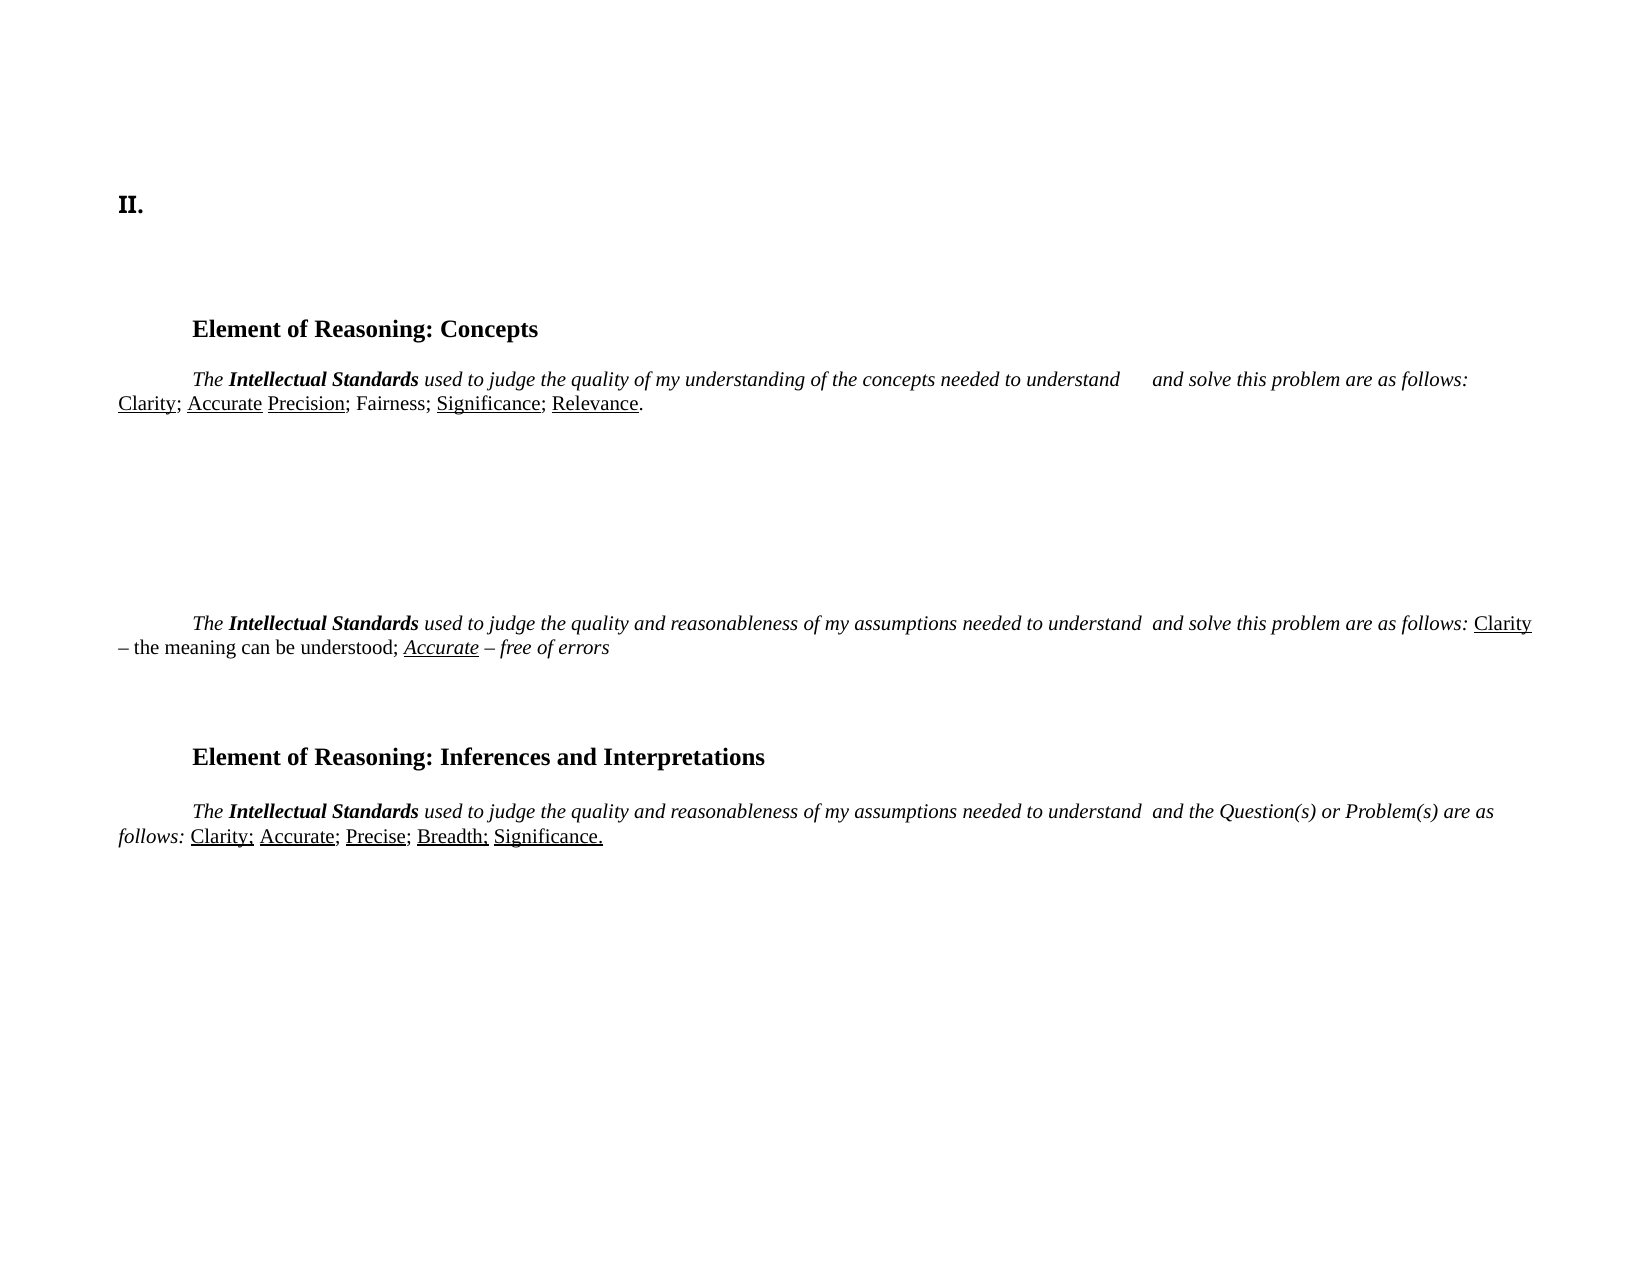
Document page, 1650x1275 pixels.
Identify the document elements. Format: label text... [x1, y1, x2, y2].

text Element of Reasoning: Inferences and Interpretations [118, 742, 1532, 771]
text II. [118, 187, 1532, 244]
text Element of Reasoning: Concepts [118, 314, 1532, 343]
text The Intellectual Standards used to judge the quality and reasonableness of my assumptions needed to understand and solve this problem are as follows: Clarity – the meaning can be understood; Accurate – free of errors [118, 611, 1532, 659]
text The Intellectual Standards used to judge the quality and reasonableness of my assumptions needed to understand and the Question(s) or Problem(s) are as follows: Clarity; Accurate; Precise; Breadth; Significance. [118, 799, 1532, 848]
text The Intellectual Standards used to judge the quality of my understanding of the concepts needed to understand and solve this problem are as follows: Clarity; Accurate Precision; Fairness; Significance; Relevance. [118, 367, 1532, 415]
